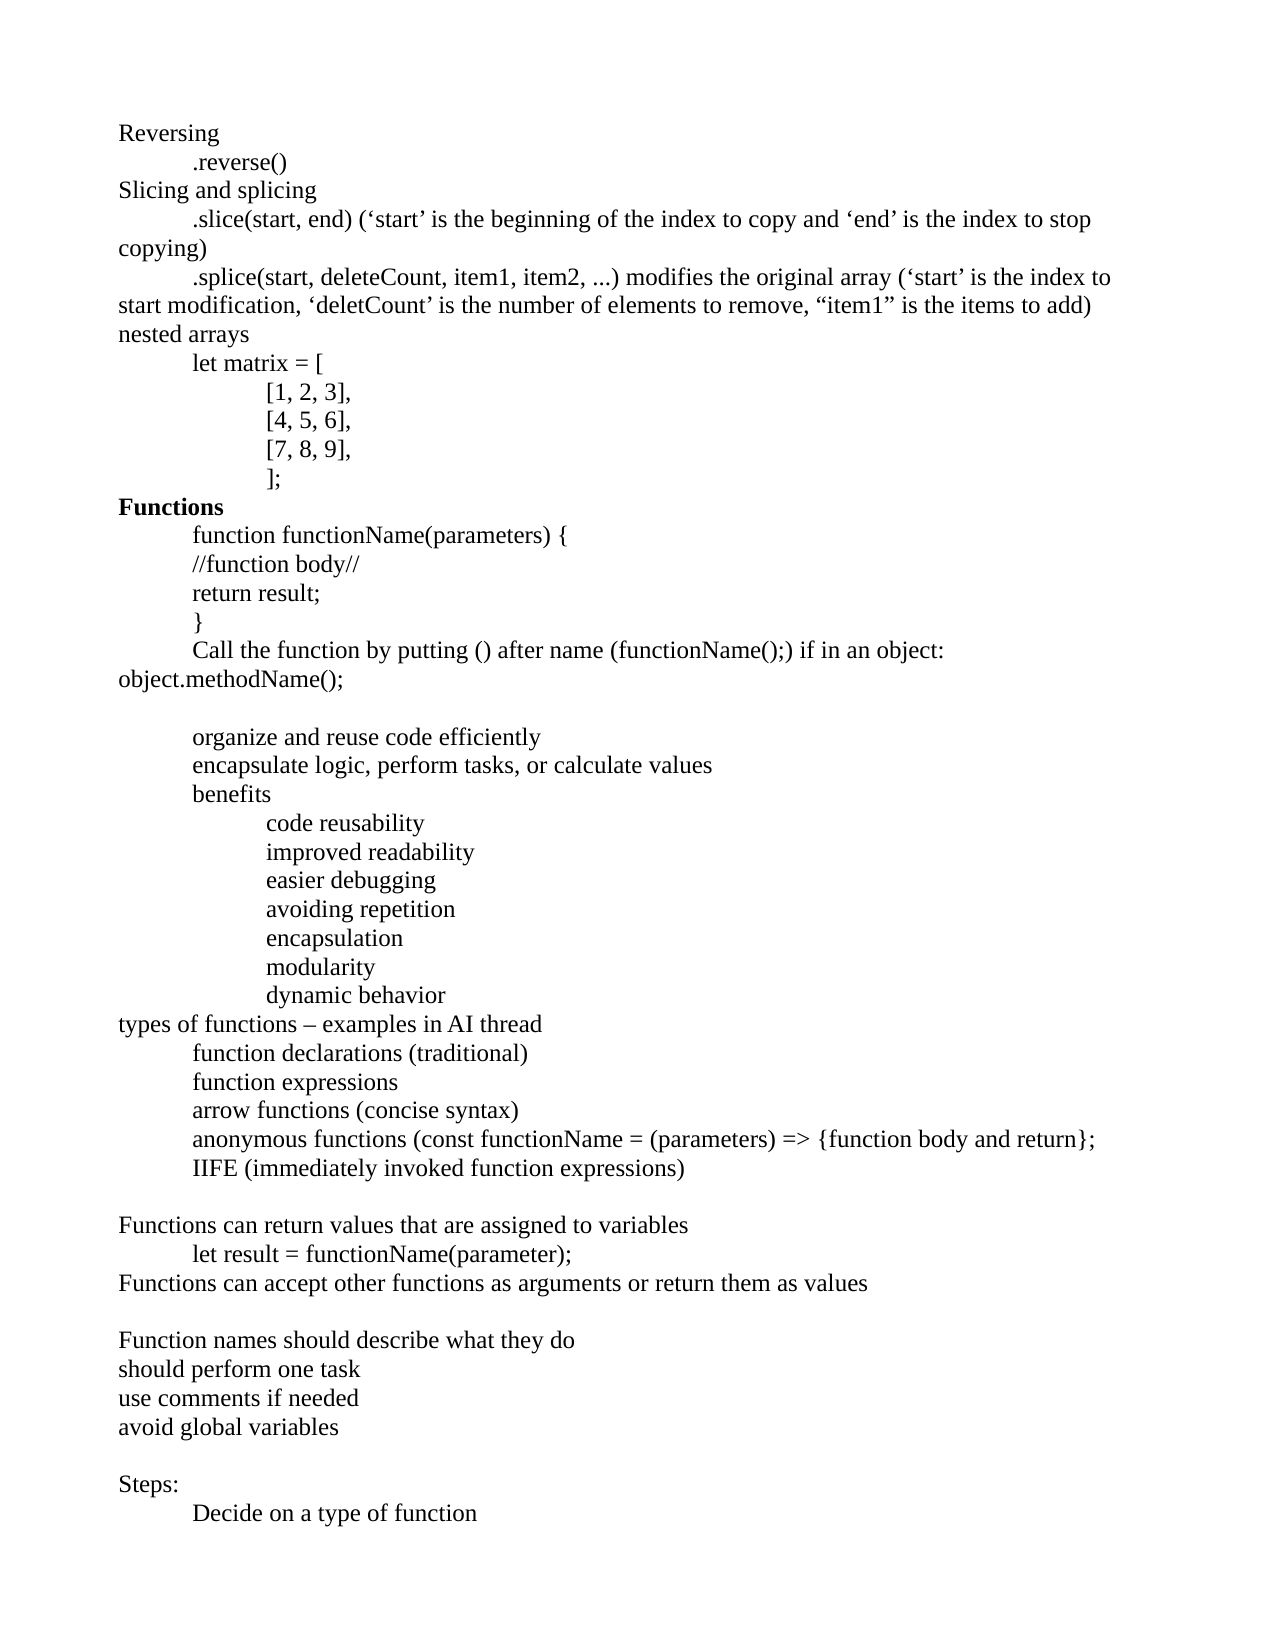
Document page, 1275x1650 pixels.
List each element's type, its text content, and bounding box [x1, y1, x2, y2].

text .splice(start, deleteCount, item1, item2, ...) modifies the original array (‘start’ is the index to start modification, ‘deletCount’ is the number of elements to remove, “item1” is the items to add) [118, 262, 1157, 319]
text Functions can accept other functions as arguments or return them as values [118, 1268, 1157, 1297]
text modularity [118, 952, 1157, 981]
text } [118, 607, 1157, 636]
text [1, 2, 3], [118, 377, 1157, 406]
text Reversing [118, 118, 1157, 147]
text nested arrays [118, 319, 1157, 348]
text Slicing and splicing [118, 176, 1157, 204]
text Functions can return values that are assigned to variables [118, 1211, 1157, 1239]
text avoiding repetition [118, 894, 1157, 923]
text encapsulation [118, 923, 1157, 952]
text use comments if needed [118, 1383, 1157, 1412]
text Function names should describe what they do [118, 1326, 1157, 1354]
text let result = functionName(parameter); [118, 1239, 1157, 1268]
text [4, 5, 6], [118, 406, 1157, 434]
text code reusability [118, 808, 1157, 837]
text function expressions [118, 1067, 1157, 1096]
text encapsulate logic, perform tasks, or calculate values [118, 751, 1157, 779]
text Decide on a type of function [118, 1498, 1157, 1527]
text Steps: [118, 1469, 1157, 1498]
text arrow functions (concise syntax) [118, 1096, 1157, 1124]
text [7, 8, 9], [118, 434, 1157, 463]
text improved readability [118, 837, 1157, 866]
text should perform one task [118, 1354, 1157, 1383]
text benefits [118, 779, 1157, 808]
text anonymous functions (const functionName = (parameters) => {function body and return}; [118, 1124, 1157, 1153]
text //function body// [118, 549, 1157, 578]
text .reverse() [118, 147, 1157, 176]
text Functions [118, 492, 1157, 521]
text function functionName(parameters) { [118, 521, 1157, 549]
text types of functions – examples in AI thread [118, 1009, 1157, 1038]
text dynamic behavior [118, 981, 1157, 1009]
text .slice(start, end) (‘start’ is the beginning of the index to copy and ‘end’ is the index to stop copying) [118, 204, 1157, 262]
text function declarations (traditional) [118, 1038, 1157, 1067]
text easier debugging [118, 866, 1157, 894]
text avoid global variables [118, 1412, 1157, 1441]
text let matrix = [ [118, 348, 1157, 377]
text ]; [118, 463, 1157, 492]
text organize and reuse code efficiently [118, 722, 1157, 751]
text IIFE (immediately invoked function expressions) [118, 1153, 1157, 1182]
text Call the function by putting () after name (functionName();) if in an object: object.methodName(); [118, 636, 1157, 693]
text return result; [118, 578, 1157, 607]
